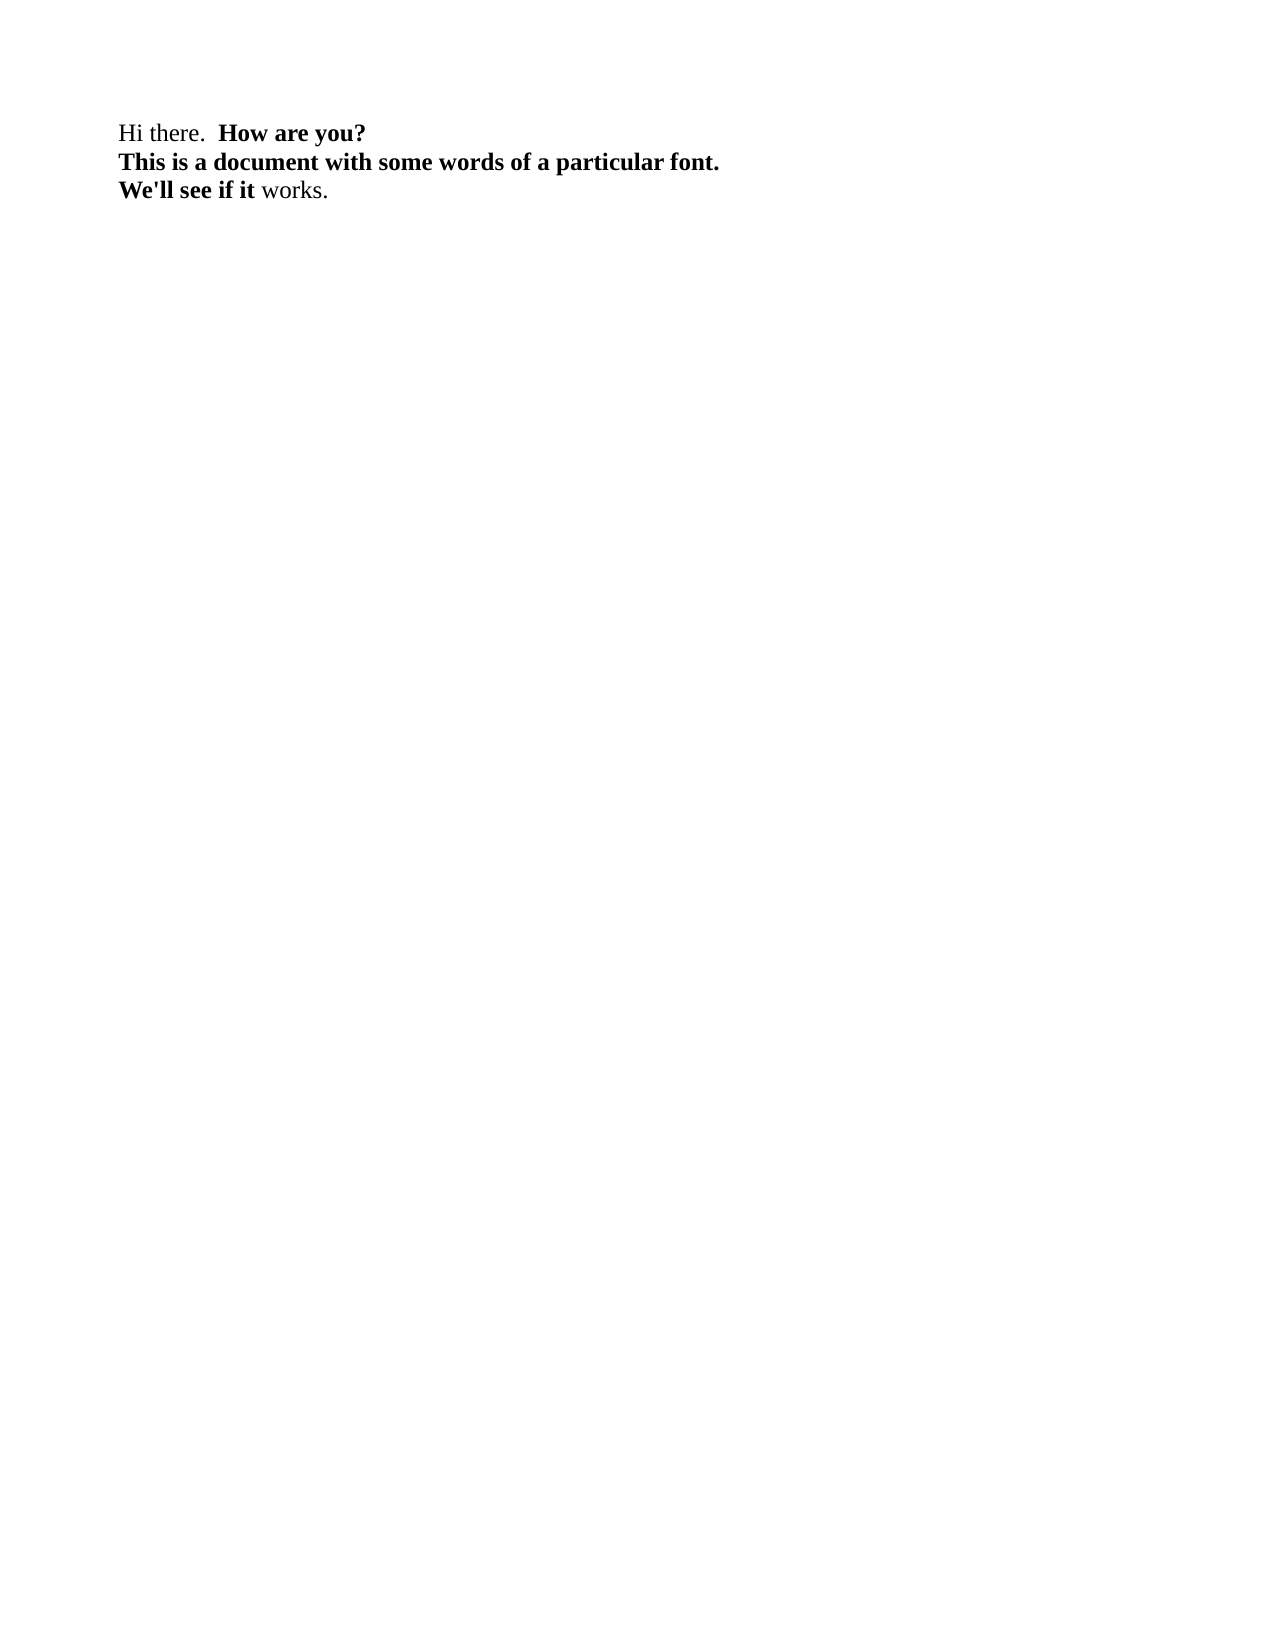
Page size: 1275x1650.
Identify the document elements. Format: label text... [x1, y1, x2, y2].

text This is a document with some words of a particular font. [118, 147, 1157, 176]
text We'll see if it works. [118, 176, 1157, 204]
text Hi there. How are you? [118, 118, 1157, 147]
